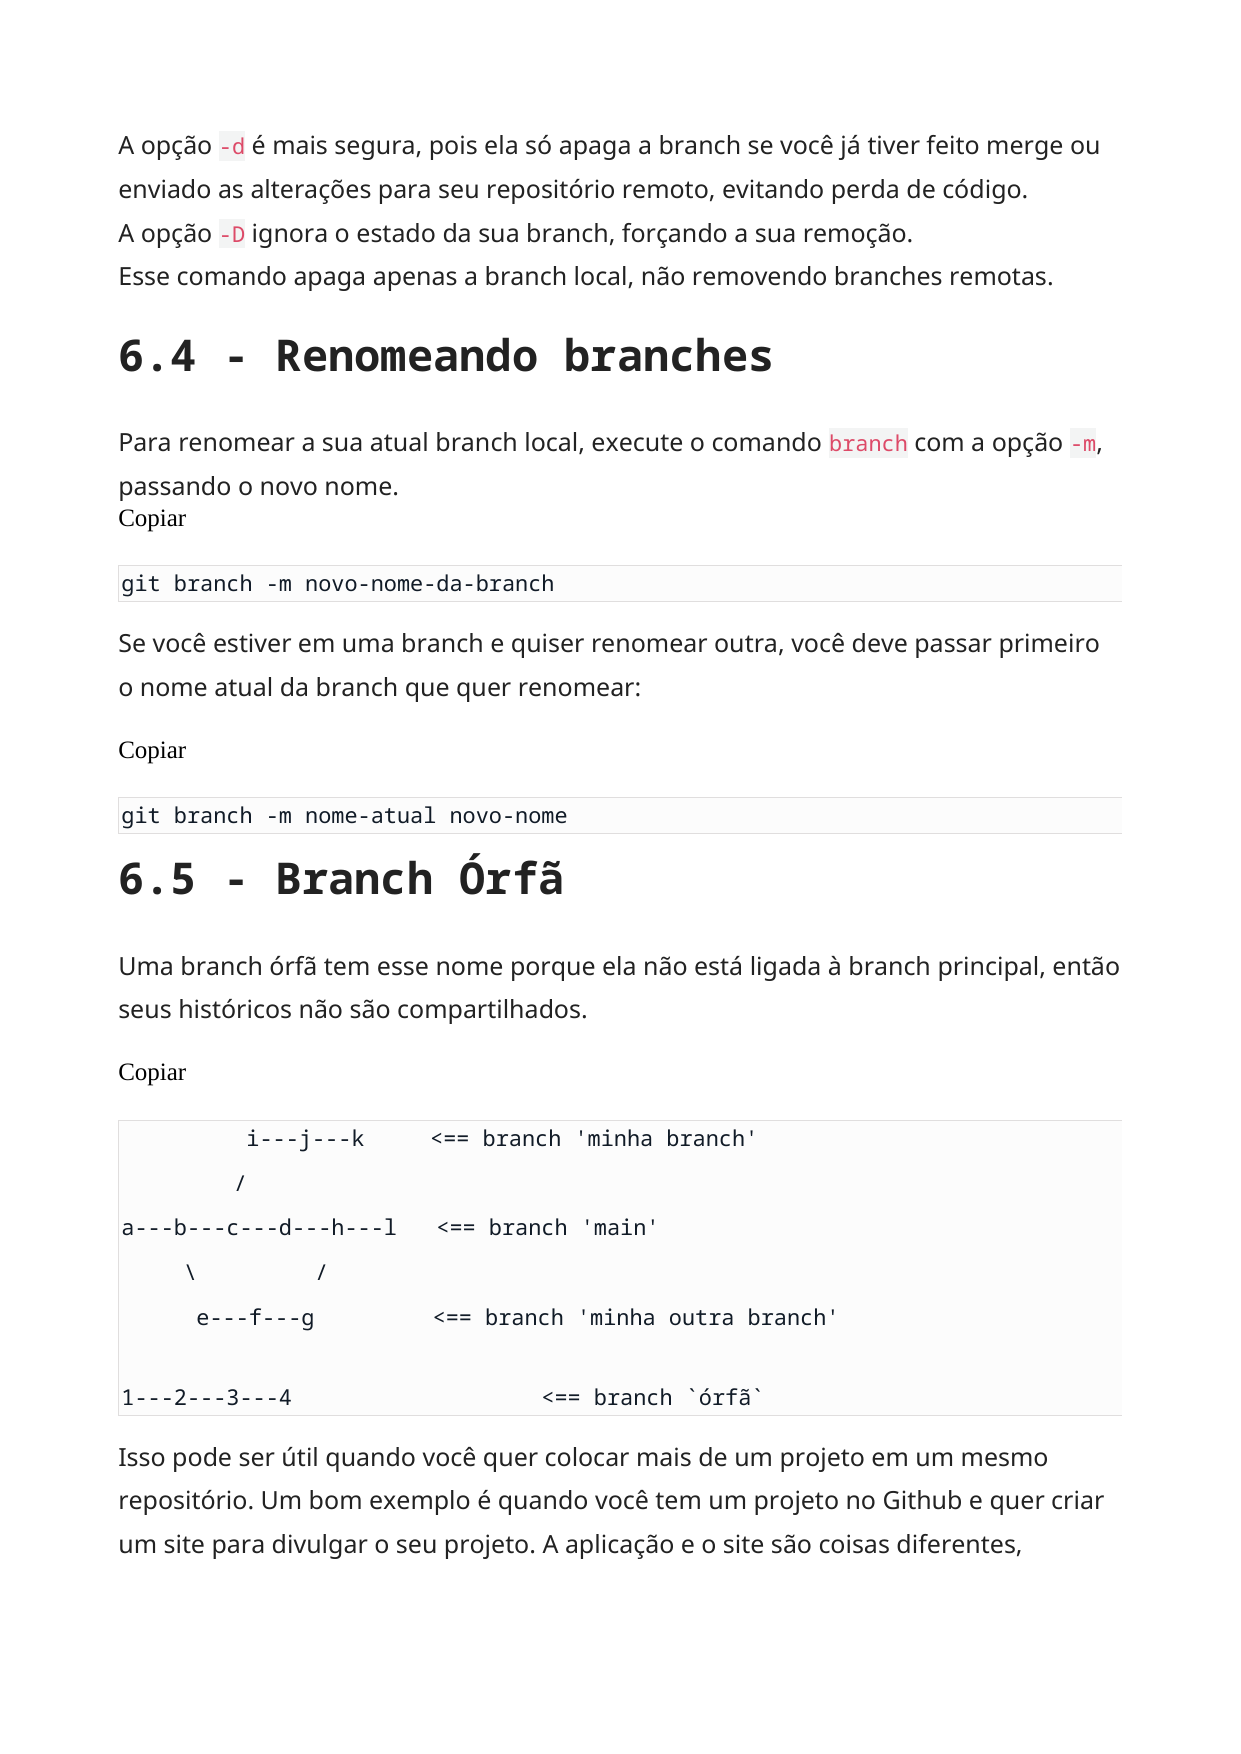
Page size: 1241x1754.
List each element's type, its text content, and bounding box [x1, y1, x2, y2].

text i---j---k <== branch 'minha branch' [119, 1121, 1122, 1153]
text Se você estiver em uma branch e quiser renomear outra, você deve passar primeiro o nome atual da branch que quer renomear: [118, 616, 1122, 703]
text / [119, 1165, 1122, 1197]
text Copiar [118, 503, 1122, 531]
text Esse comando apaga apenas a branch local, não removendo branches remotas. [118, 249, 1122, 293]
text a---b---c---d---h---l <== branch 'main' [119, 1209, 1122, 1242]
text e---f---g <== branch 'minha outra branch' [119, 1299, 1122, 1332]
text git branch -m novo-nome-da-branch [119, 566, 1122, 601]
text \ / [119, 1254, 1122, 1287]
text 1---2---3---4 <== branch `órfã` [119, 1379, 1122, 1415]
text Copiar [118, 735, 1122, 763]
subtitle 6.4 - Renomeando branches [118, 324, 1122, 384]
text A opção -D ignora o estado da sua branch, forçando a sua remoção. [118, 206, 1122, 249]
text Copiar [118, 1057, 1122, 1086]
text Uma branch órfã tem esse nome porque ela não está ligada à branch principal, então seus históricos não são compartilhados. [118, 939, 1122, 1026]
subtitle 6.5 - Branch Órfã [118, 848, 1122, 907]
text git branch -m nome-atual novo-nome [119, 798, 1122, 833]
text Isso pode ser útil quando você quer colocar mais de um projeto em um mesmo repositório. Um bom exemplo é quando você tem um projeto no Github e quer criar um site para divulgar o seu projeto. A aplicação e o site são coisas diferentes, [118, 1429, 1122, 1561]
text A opção -d é mais segura, pois ela só apaga a branch se você já tiver feito merge ou enviado as alterações para seu repositório remoto, evitando perda de código. [118, 118, 1122, 206]
text Para renomear a sua atual branch local, execute o comando branch com a opção -m, passando o novo nome. [118, 415, 1122, 503]
